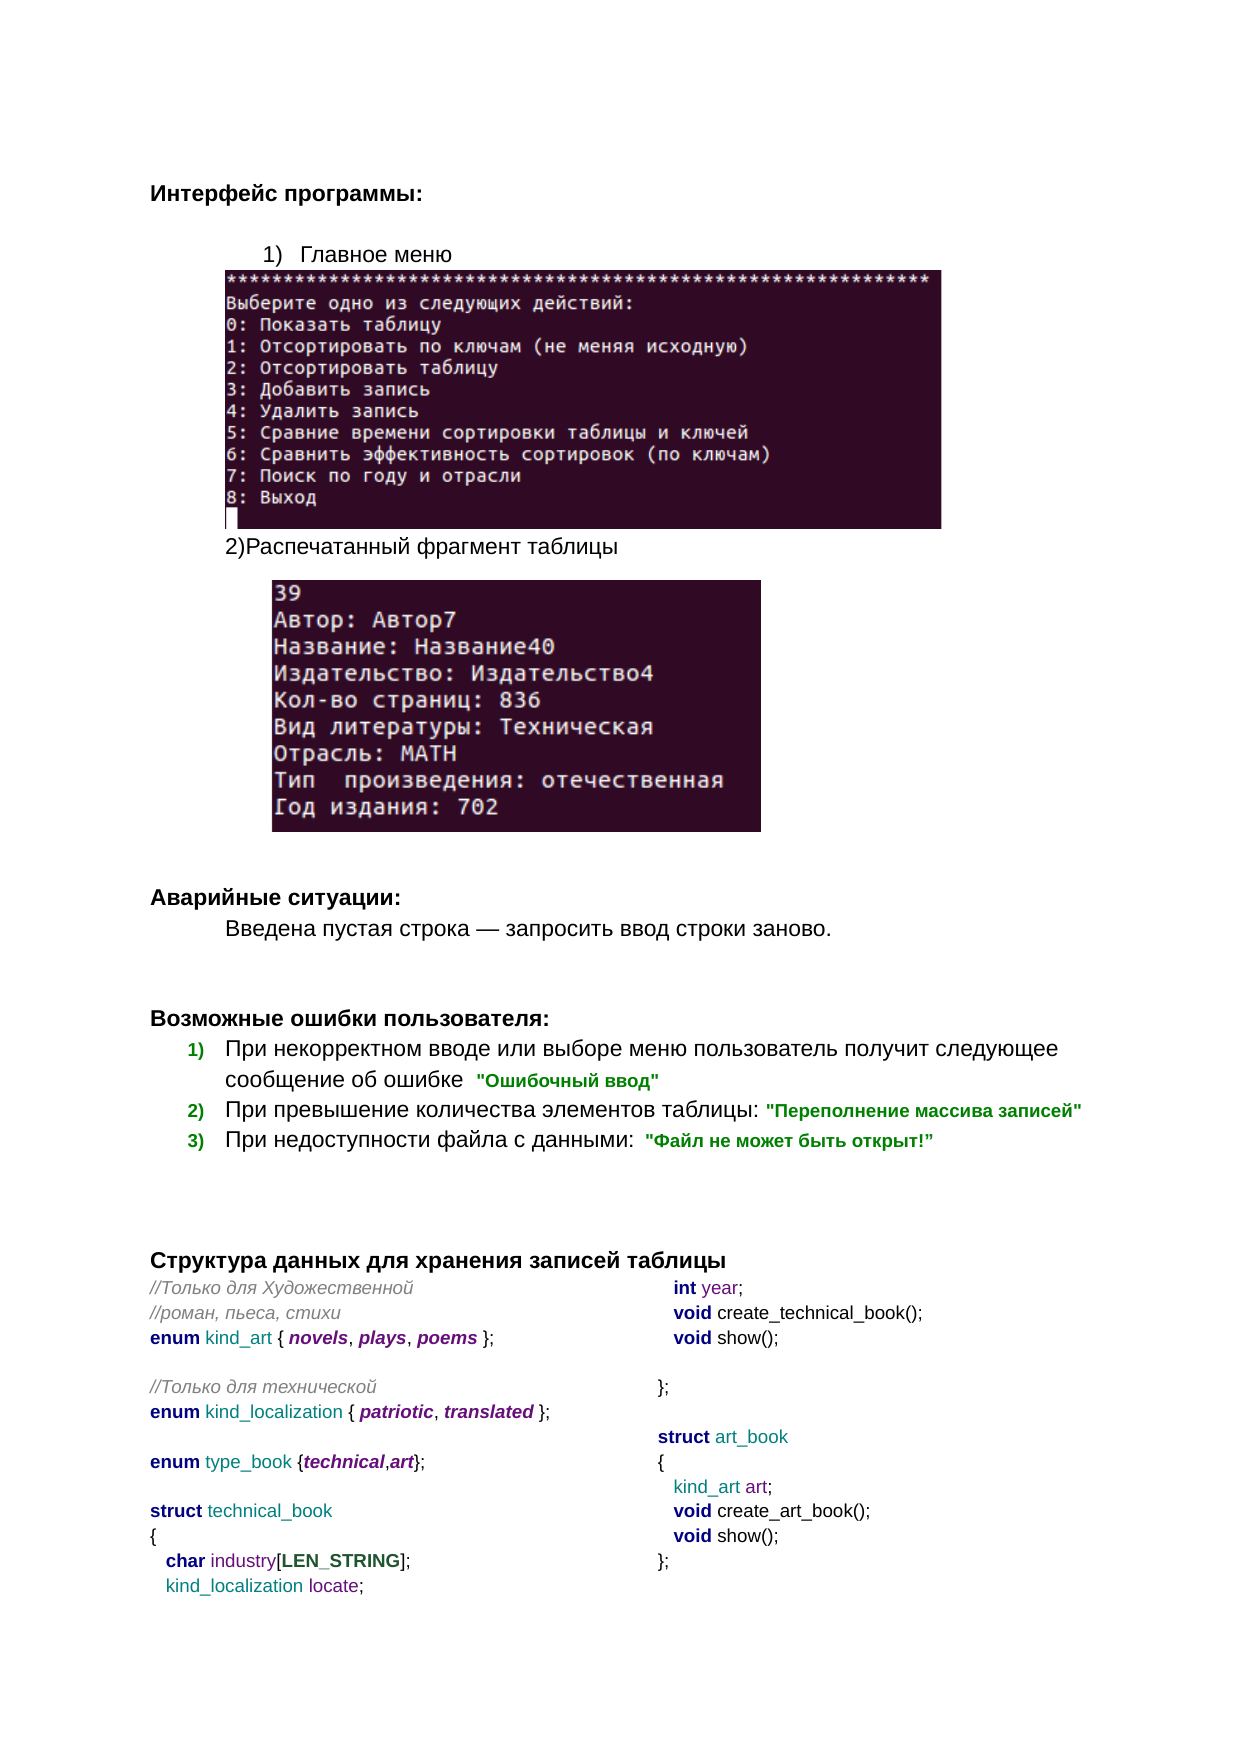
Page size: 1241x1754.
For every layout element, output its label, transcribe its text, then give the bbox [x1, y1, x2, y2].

text //роман, пьеса, стихи [150, 1302, 583, 1323]
text enum kind_art { novels, plays, poems }; [150, 1327, 583, 1348]
text Аварийные ситуации: [150, 884, 1090, 911]
text Введена пустая строка — запросить ввод строки заново. [150, 914, 1090, 941]
text int year; [658, 1277, 1090, 1299]
text Интерфейс программы: [150, 180, 1090, 207]
picture [225, 270, 942, 529]
list При недоступности файла с данными: "Файл не может быть открыт!” [187, 1126, 1090, 1152]
text Возможные ошибки пользователя: [150, 1005, 1090, 1032]
text { [150, 1525, 583, 1547]
text void show(); [658, 1327, 1090, 1348]
text { [658, 1451, 1090, 1472]
text }; [658, 1550, 1090, 1571]
text Структура данных для хранения записей таблицы [150, 1247, 1090, 1273]
list При некорректном вводе или выборе меню пользователь получит следующее сообщение об ошибке "Ошибочный ввод" [187, 1035, 1090, 1092]
text void create_technical_book(); [658, 1302, 1090, 1323]
list 1) Главное меню [262, 241, 1090, 267]
list При превышение количества элементов таблицы: "Переполнение массива записей" [187, 1096, 1090, 1122]
text }; [658, 1376, 1090, 1398]
text //Только для технической [150, 1376, 583, 1398]
text //Только для Художественной [150, 1277, 583, 1299]
text void create_art_book(); [658, 1500, 1090, 1522]
text kind_localization locate; [150, 1574, 583, 1596]
text struct art_book [658, 1426, 1090, 1447]
text struct technical_book [150, 1500, 583, 1522]
text void show(); [658, 1525, 1090, 1547]
picture [271, 580, 761, 832]
text 2)Распечатанный фрагмент таблицы [225, 533, 1090, 559]
text kind_art art; [658, 1475, 1090, 1497]
text enum kind_localization { patriotic, translated }; [150, 1401, 583, 1423]
text char industry[LEN_STRING]; [150, 1550, 583, 1571]
text enum type_book {technical,art}; [150, 1451, 583, 1472]
